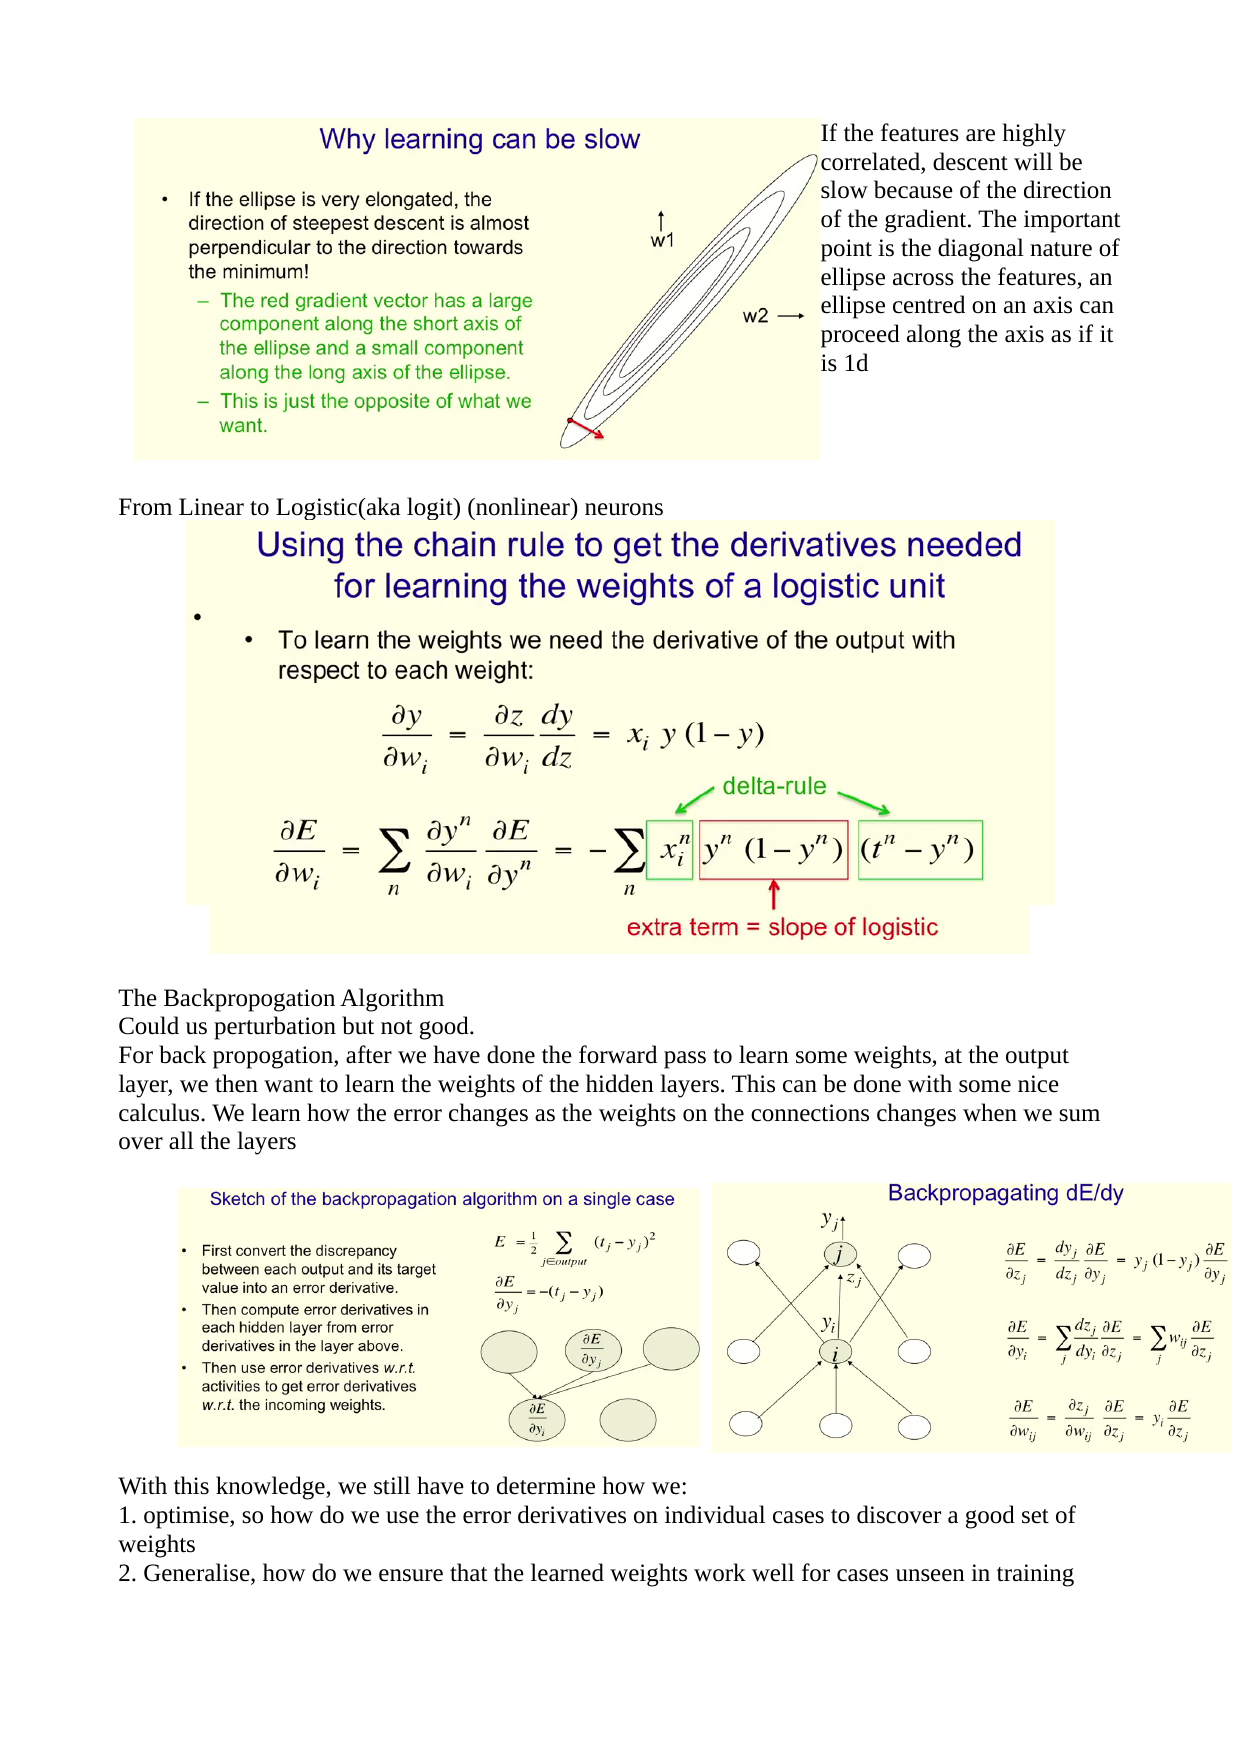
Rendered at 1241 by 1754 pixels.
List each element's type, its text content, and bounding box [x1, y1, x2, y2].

text From Linear to Logistic(aka logit) (nonlinear) neurons [118, 492, 1122, 521]
picture [177, 1188, 701, 1447]
picture [133, 118, 821, 460]
picture [712, 1183, 1232, 1453]
text Could us perturbation but not good. [118, 1011, 1122, 1040]
text 1. optimise, so how do we use the error derivatives on individual cases to discover a good set of weights [118, 1500, 1122, 1558]
text The Backpropogation Algorithm [118, 983, 1122, 1011]
picture [185, 520, 1055, 954]
text With this knowledge, we still have to determine how we: [118, 1471, 1122, 1500]
text If the features are highly correlated, descent will be slow because of the direction of the gradient. The important point is the diagonal nature of ellipse across the features, an ellipse centred on an axis can proceed along the axis as if it is 1d [821, 118, 1122, 377]
text 2. Generalise, how do we ensure that the learned weights work well for cases unseen in training [118, 1558, 1122, 1586]
text For back propogation, after we have done the forward pass to learn some weights, at the output layer, we then want to learn the weights of the hidden layers. This can be done with some nice calculus. We learn how the error changes as the weights on the connections changes when we sum over all the layers [118, 1040, 1122, 1155]
